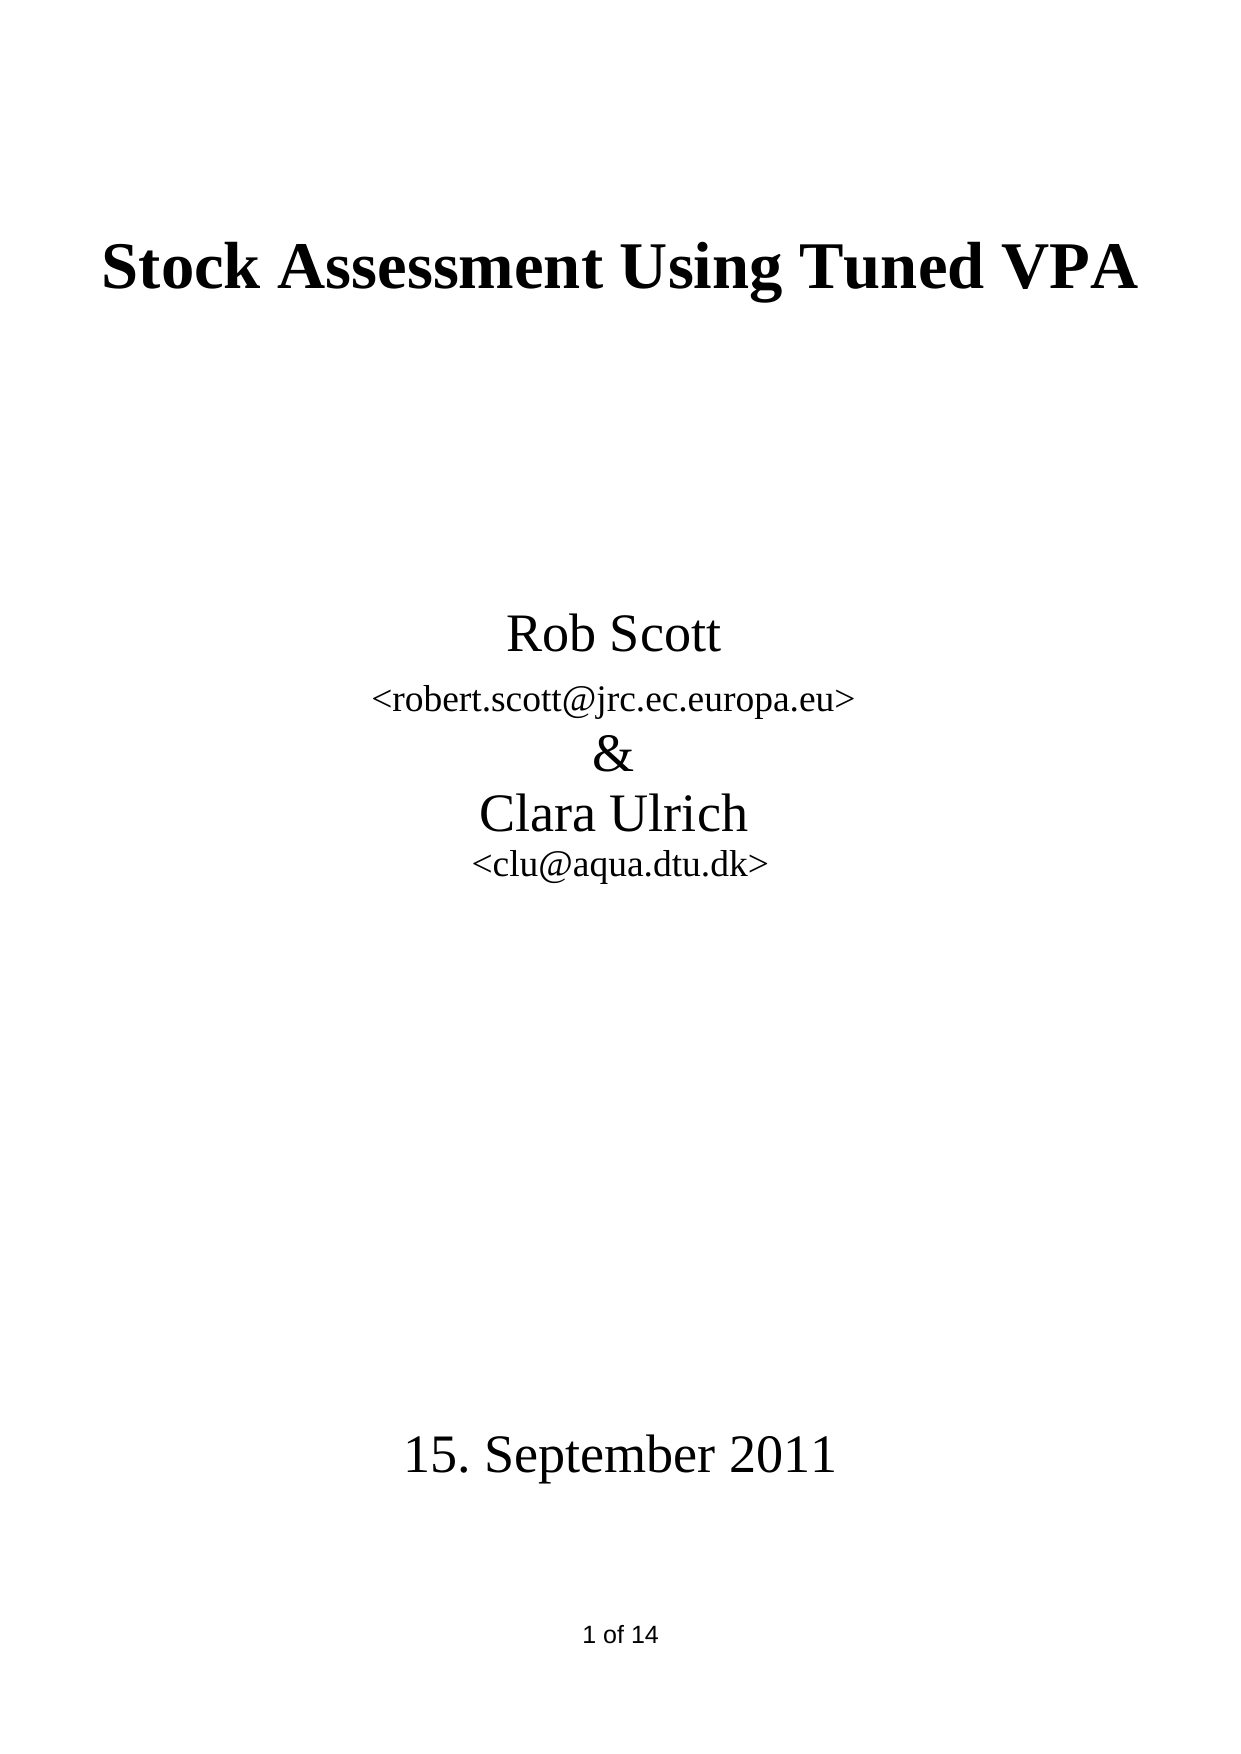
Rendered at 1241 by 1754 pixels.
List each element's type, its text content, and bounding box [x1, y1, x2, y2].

text <clu@aqua.dtu.dk> [75, 843, 1166, 884]
text <robert.scott@jrc.ec.europa.eu> [75, 663, 1166, 723]
text Clara Ulrich [75, 783, 1166, 843]
text & [75, 723, 1166, 783]
text 15. September 2011 [75, 1424, 1166, 1484]
text Rob Scott [75, 603, 1166, 663]
text Stock Assessment Using Tuned VPA [75, 229, 1166, 303]
